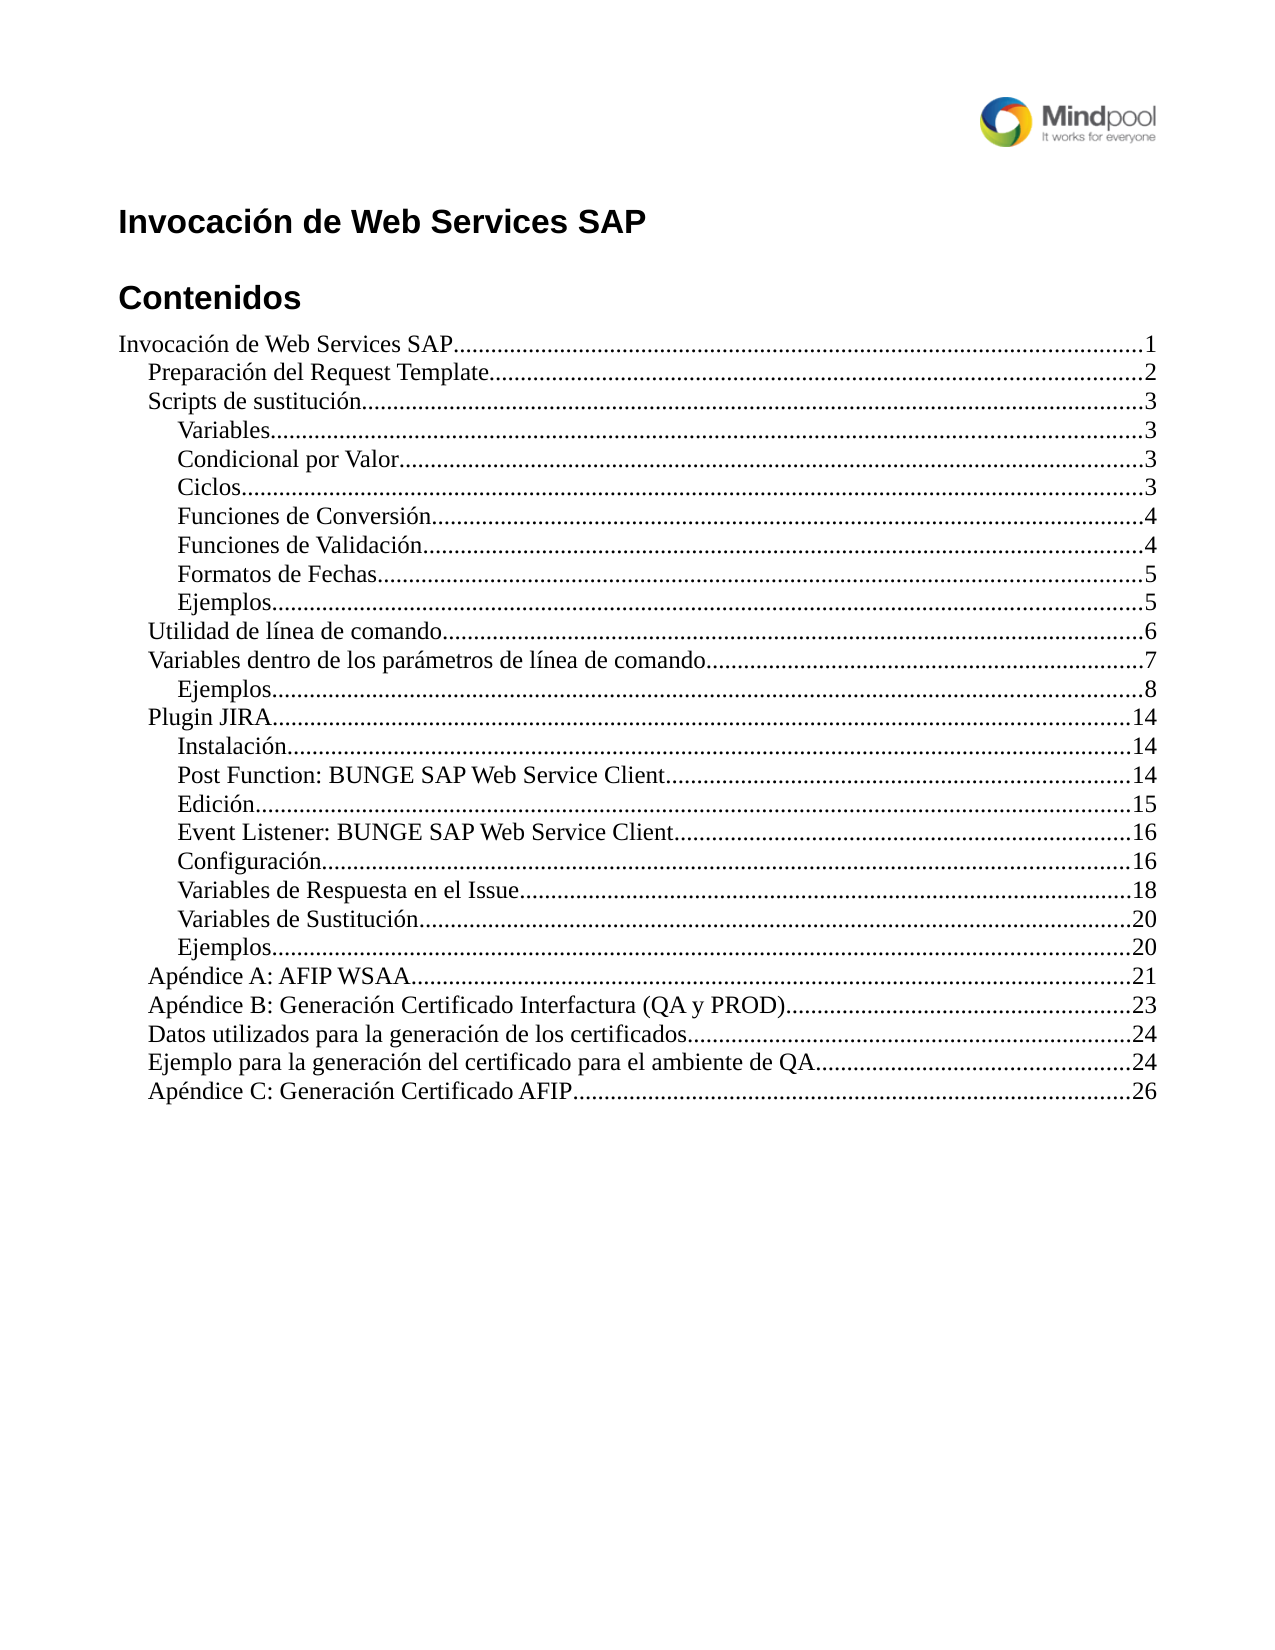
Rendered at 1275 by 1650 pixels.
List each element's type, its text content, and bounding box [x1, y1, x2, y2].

text Post Function: BUNGE SAP Web Service Client 14 [177, 760, 1157, 789]
text Ejemplos 20 [177, 932, 1157, 961]
text Variables de Respuesta en el Issue 18 [177, 875, 1157, 904]
text Utilidad de línea de comando 6 [148, 616, 1157, 645]
text Datos utilizados para la generación de los certificados 24 [148, 1019, 1157, 1047]
text Ciclos 3 [177, 472, 1157, 501]
text Variables dentro de los parámetros de línea de comando 7 [148, 645, 1157, 674]
text Funciones de Validación 4 [177, 530, 1157, 559]
text Ejemplos 8 [177, 674, 1157, 702]
text Ejemplo para la generación del certificado para el ambiente de QA 24 [148, 1047, 1157, 1076]
text Configuración 16 [177, 846, 1157, 875]
text Funciones de Conversión 4 [177, 501, 1157, 530]
text Ejemplos 5 [177, 587, 1157, 616]
text Scripts de sustitución 3 [148, 386, 1157, 415]
text Condicional por Valor 3 [177, 444, 1157, 472]
text Event Listener: BUNGE SAP Web Service Client 16 [177, 817, 1157, 846]
text Plugin JIRA 14 [148, 702, 1157, 731]
subtitle Contenidos [118, 278, 1157, 316]
text Variables de Sustitución 20 [177, 904, 1157, 932]
text Formatos de Fechas 5 [177, 559, 1157, 587]
text Invocación de Web Services SAP 1 [118, 329, 1157, 357]
text Preparación del Request Template 2 [148, 357, 1157, 386]
text Edición 15 [177, 789, 1157, 817]
subtitle Invocación de Web Services SAP [118, 202, 1157, 240]
text Apéndice A: AFIP WSAA 21 [148, 961, 1157, 990]
text Apéndice C: Generación Certificado AFIP 26 [148, 1076, 1157, 1105]
text Variables 3 [177, 415, 1157, 444]
picture [980, 97, 1156, 147]
text Instalación 14 [177, 731, 1157, 760]
text Apéndice B: Generación Certificado Interfactura (QA y PROD) 23 [148, 990, 1157, 1019]
